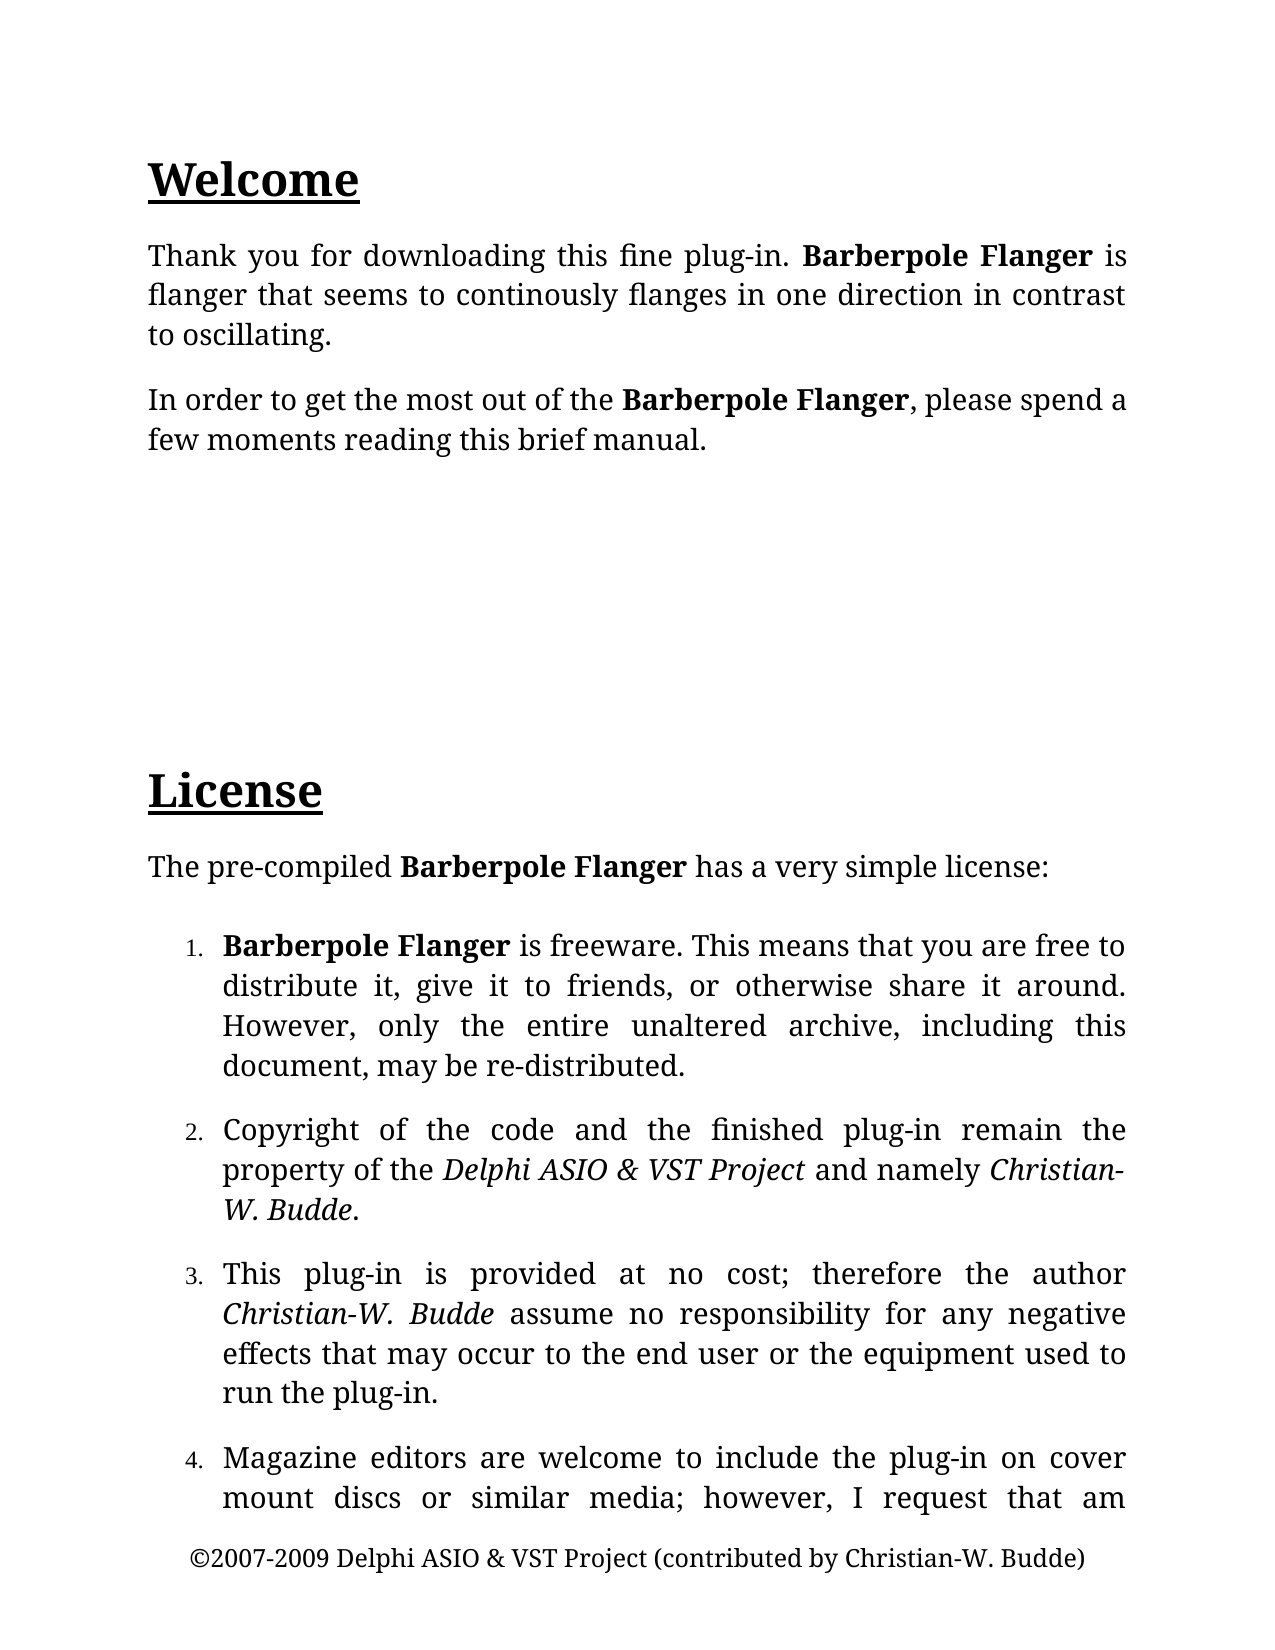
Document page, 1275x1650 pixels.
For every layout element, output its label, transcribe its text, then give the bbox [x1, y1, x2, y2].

list This plug-in is provided at no cost; therefore the author Christian-W. Budde assume no responsibility for any negative effects that may occur to the end user or the equipment used to run the plug-in. [185, 1253, 1127, 1412]
subtitle License [148, 759, 1127, 821]
list Copyright of the code and the finished plug-in remain the property of the Delphi ASIO & VST Project and namely Christian-W. Budde. [185, 1109, 1127, 1228]
text The pre-compiled Barberpole Flanger has a very simple license: [148, 846, 1127, 886]
text In order to get the most out of the Barberpole Flanger, please spend a few moments reading this brief manual. [148, 379, 1127, 458]
list Magazine editors are welcome to include the plug-in on cover mount discs or similar media; however, I request that am [185, 1437, 1127, 1517]
text Thank you for downloading this fine plug-in. Barberpole Flanger is flanger that seems to continously flanges in one direction in contrast to oscillating. [148, 235, 1127, 354]
subtitle Welcome [148, 148, 1127, 210]
list Barberpole Flanger is freeware. This means that you are free to distribute it, give it to friends, or otherwise share it around. However, only the entire unaltered archive, including this document, may be re-distributed. [185, 926, 1127, 1084]
